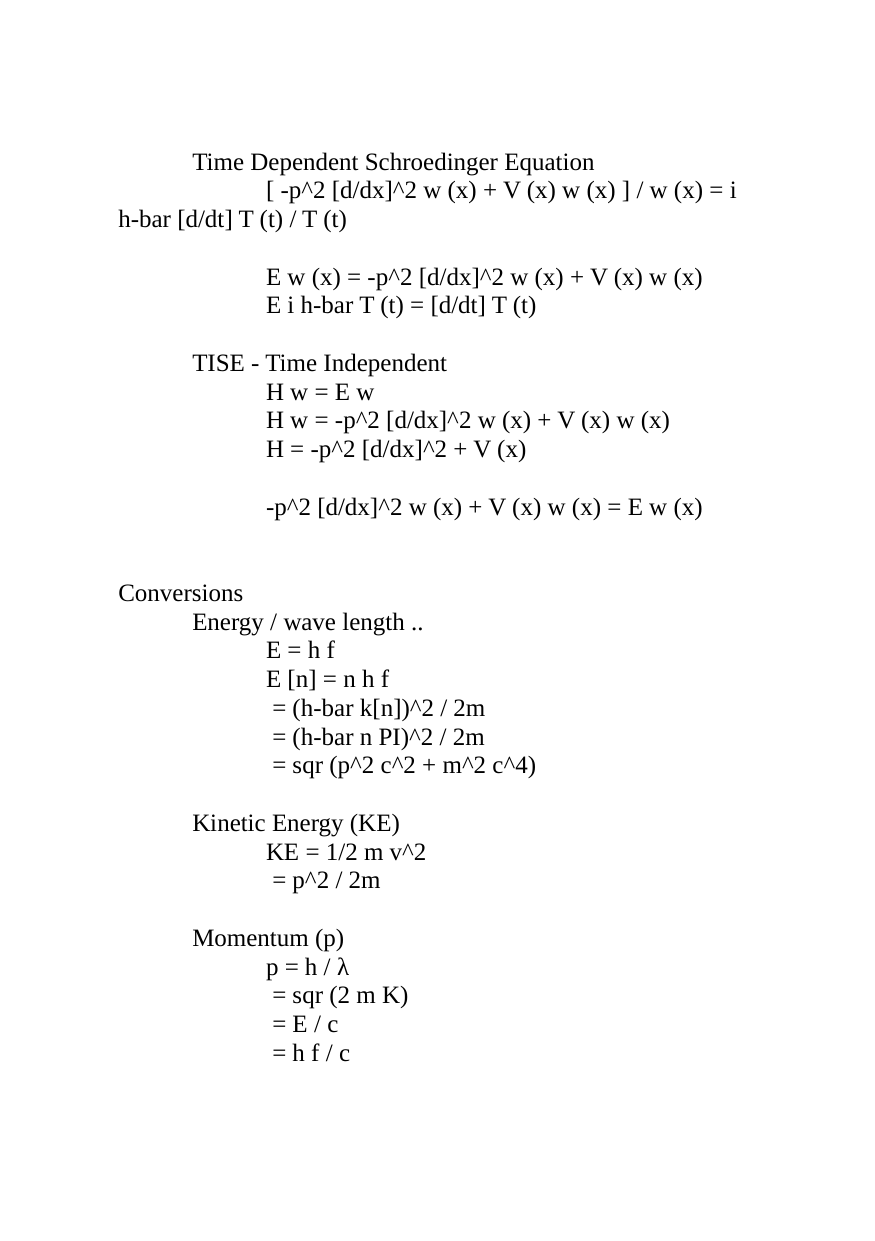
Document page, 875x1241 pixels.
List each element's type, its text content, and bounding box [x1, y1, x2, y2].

text H w = -p^2 [d/dx]^2 w (x) + V (x) w (x) [118, 406, 756, 434]
text H = -p^2 [d/dx]^2 + V (x) [118, 434, 756, 463]
text = (h-bar n PI)^2 / 2m [118, 722, 756, 751]
text = p^2 / 2m [118, 866, 756, 894]
text E [n] = n h f [118, 664, 756, 693]
text = sqr (p^2 c^2 + m^2 c^4) [118, 751, 756, 779]
text Momentum (p) [118, 923, 756, 952]
text Energy / wave length .. [118, 607, 756, 636]
text -p^2 [d/dx]^2 w (x) + V (x) w (x) = E w (x) [118, 492, 756, 521]
text Conversions [118, 578, 756, 607]
text Time Dependent Schroedinger Equation [118, 147, 756, 176]
text = h f / c [118, 1038, 756, 1067]
text E w (x) = -p^2 [d/dx]^2 w (x) + V (x) w (x) [118, 262, 756, 291]
text H w = E w [118, 377, 756, 406]
text Kinetic Energy (KE) [118, 808, 756, 837]
text E i h-bar T (t) = [d/dt] T (t) [118, 291, 756, 319]
text = (h-bar k[n])^2 / 2m [118, 693, 756, 722]
text p = h / λ [118, 952, 756, 981]
text TISE - Time Independent [118, 348, 756, 377]
text = E / c [118, 1009, 756, 1038]
text KE = 1/2 m v^2 [118, 837, 756, 866]
text E = h f [118, 636, 756, 664]
text [ -p^2 [d/dx]^2 w (x) + V (x) w (x) ] / w (x) = i h-bar [d/dt] T (t) / T (t) [118, 176, 756, 233]
text = sqr (2 m K) [118, 981, 756, 1009]
